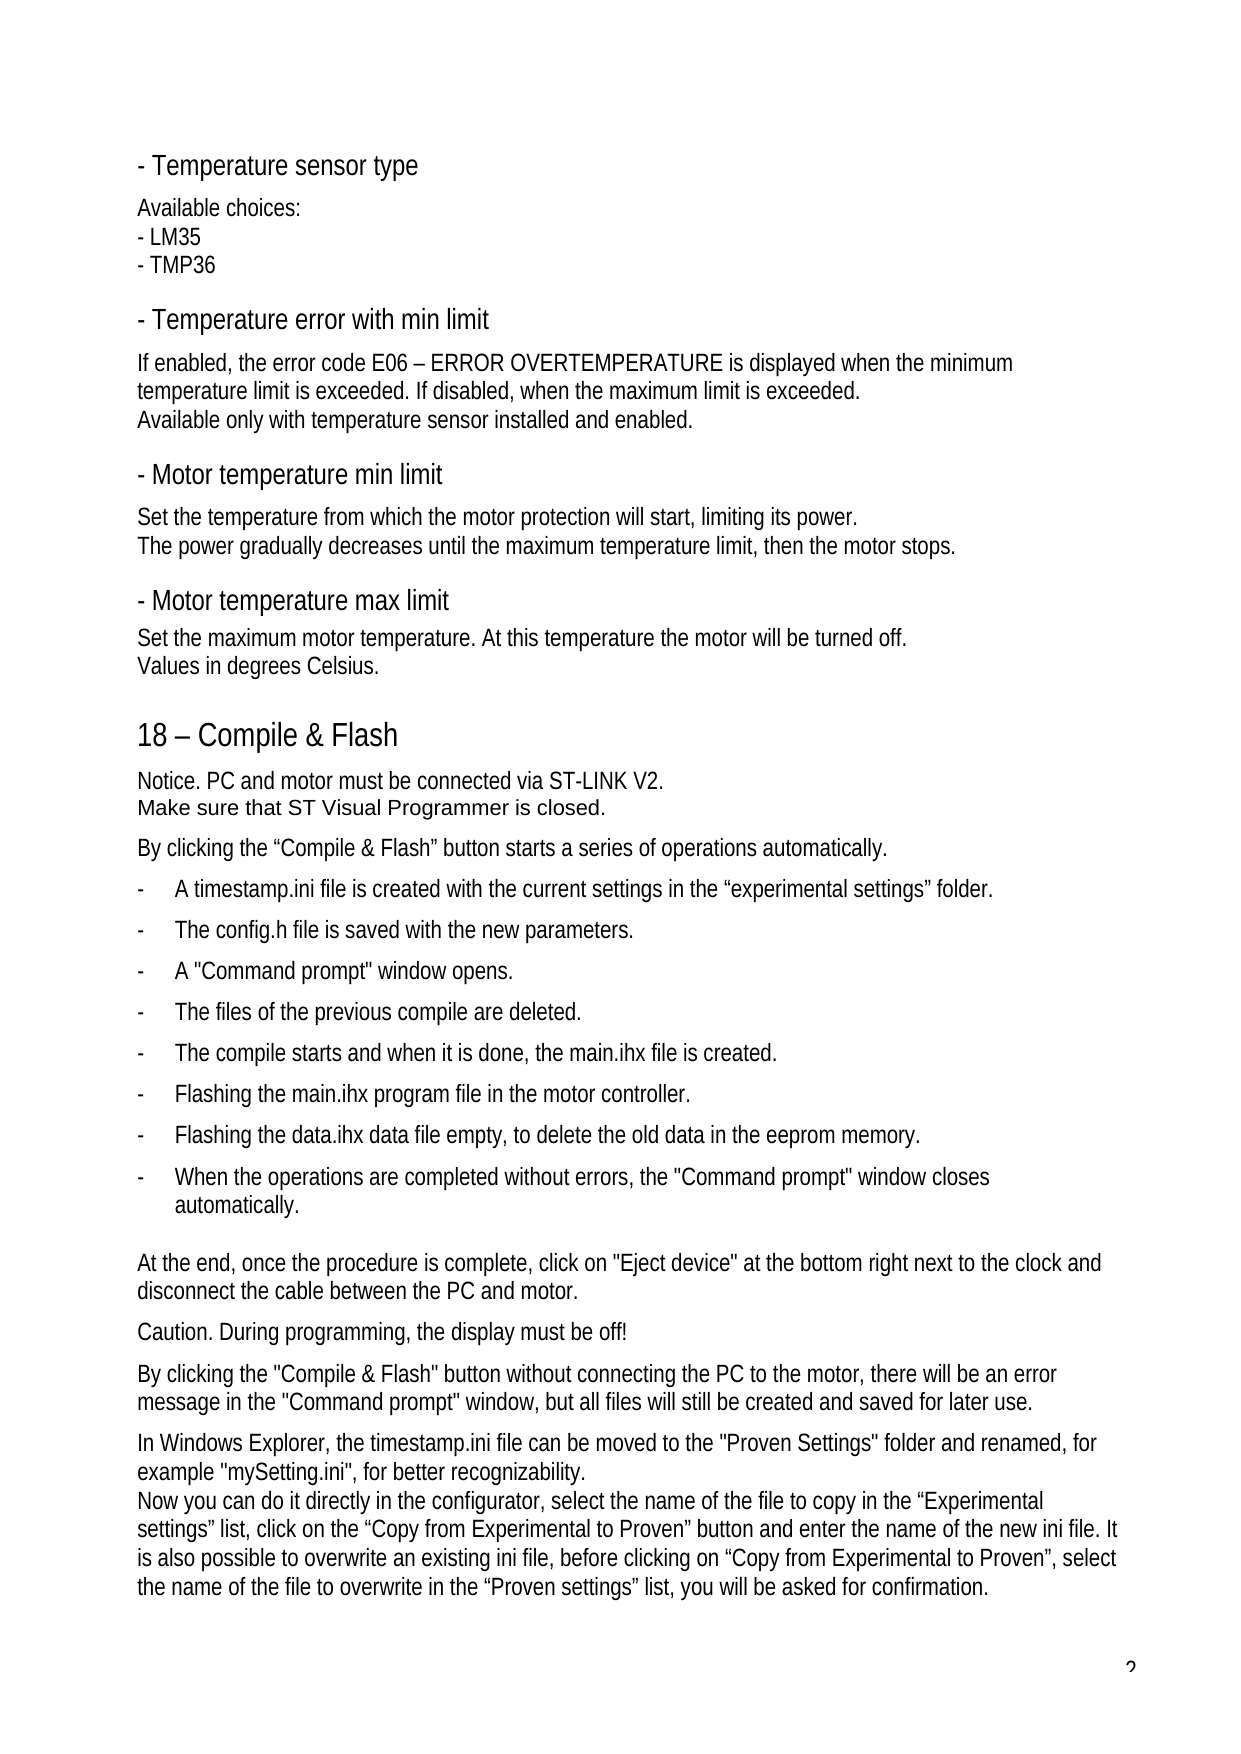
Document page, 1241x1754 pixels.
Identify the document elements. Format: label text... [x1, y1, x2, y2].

list Flashing the data.ihx data file empty, to delete the old data in the eeprom memory. [137, 1121, 1122, 1149]
text Set the maximum motor temperature. At this temperature the motor will be turned off. [137, 623, 1122, 651]
text By clicking the "Compile & Flash" button without connecting the PC to the motor, there will be an error message in the "Command prompt" window, but all files will still be created and saved for later use. [137, 1358, 1122, 1416]
list The config.h file is saved with the new parameters. [137, 915, 1122, 943]
text Now you can do it directly in the configurator, select the name of the file to copy in the “Experimental settings” list, click on the “Copy from Experimental to Proven” button and enter the name of the new ini file. It is also possible to overwrite an existing ini file, before clicking on “Copy from Experimental to Proven”, select the name of the file to overwrite in the “Proven settings” list, you will be asked for confirmation. [137, 1486, 1122, 1600]
text Values ​​in degrees Celsius. [137, 651, 1122, 680]
text Available choices: [137, 193, 1122, 221]
text Available only with temperature sensor installed and enabled. [137, 405, 1122, 433]
list When the operations are completed without errors, the "Command prompt" window closes automatically. [137, 1162, 1122, 1219]
text - LM35 [137, 221, 1122, 250]
text If enabled, the error code E06 – ERROR OVERTEMPERATURE is displayed when the minimum temperature limit is exceeded. If disabled, when the maximum limit is exceeded. [137, 348, 1122, 405]
text Set the temperature from which the motor protection will start, limiting its power. [137, 502, 1122, 531]
list The compile starts and when it is done, the main.ihx file is created. [137, 1038, 1122, 1067]
text In Windows Explorer, the timestamp.ini file can be moved to the "Proven Settings" folder and renamed, for example "mySetting.ini", for better recognizability. [137, 1428, 1122, 1486]
text - Motor temperature min limit [137, 457, 1122, 491]
text At the end, once the procedure is complete, click on "Eject device" at the bottom right next to the clock and disconnect the cable between the PC and motor. [137, 1248, 1122, 1305]
text The power gradually decreases until the maximum temperature limit, then the motor stops. [137, 531, 1122, 560]
text 18 – Compile & Flash [137, 715, 1122, 754]
list The files of the previous compile are deleted. [137, 997, 1122, 1026]
text - Temperature sensor type [137, 148, 1122, 181]
list A timestamp.ini file is created with the current settings in the “experimental settings” folder. [137, 874, 1122, 902]
text Make sure that ST Visual Programmer is closed. [137, 795, 1122, 820]
list A "Command prompt" window opens. [137, 956, 1122, 984]
text - TMP36 [137, 250, 1122, 279]
list Flashing the main.ihx program file in the motor controller. [137, 1079, 1122, 1108]
text Notice. PC and motor must be connected via ST-LINK V2. [137, 766, 1122, 795]
text - Temperature error with min limit [137, 302, 1122, 336]
text - Motor temperature max limit [137, 583, 1122, 617]
text By clicking the “Compile & Flash” button starts a series of operations automatically. [137, 832, 1122, 861]
text Caution. During programming, the display must be off! [137, 1317, 1122, 1346]
